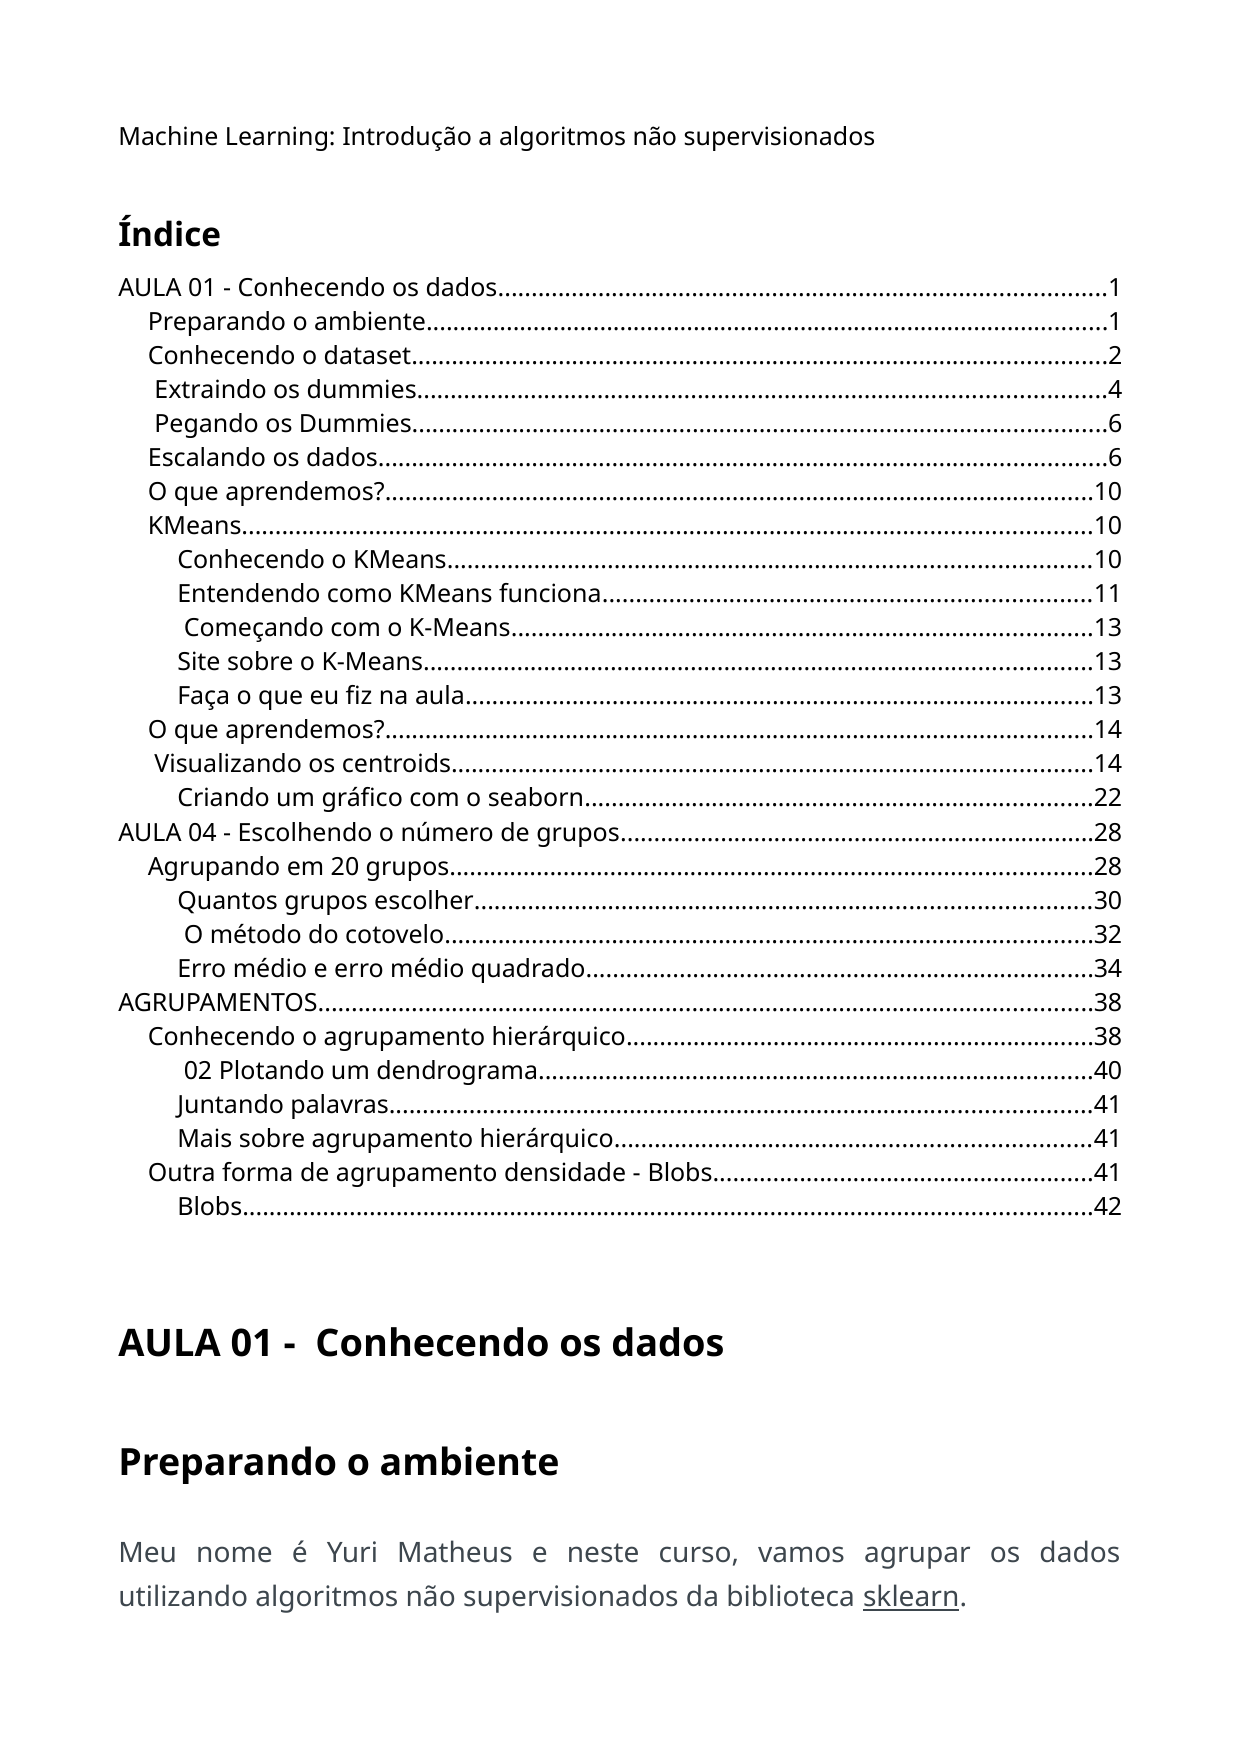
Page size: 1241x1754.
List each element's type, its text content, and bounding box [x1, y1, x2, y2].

text Mais sobre agrupamento hierárquico 41 [177, 1121, 1122, 1155]
text 02 Plotando um dendrograma 40 [177, 1053, 1122, 1087]
text Conhecendo o KMeans 10 [177, 542, 1122, 576]
text O método do cotovelo 32 [177, 916, 1122, 950]
text Outra forma de agrupamento densidade - Blobs 41 [148, 1155, 1122, 1189]
text Quantos grupos escolher 30 [177, 882, 1122, 916]
text Criando um gráfico com o seaborn 22 [177, 780, 1122, 814]
text Agrupando em 20 grupos 28 [148, 848, 1122, 882]
text Machine Learning: Introdução a algoritmos não supervisionados [118, 118, 1122, 152]
text AULA 04 - Escolhendo o número de grupos 28 [118, 814, 1122, 848]
text Conhecendo o dataset 2 [148, 337, 1122, 371]
text AGRUPAMENTOS 38 [118, 984, 1122, 1018]
text Escalando os dados 6 [148, 439, 1122, 473]
text Pegando os Dummies 6 [148, 405, 1122, 439]
subtitle AULA 01 - Conhecendo os dados [118, 1316, 1122, 1368]
text Meu nome é Yuri Matheus e neste curso, vamos agrupar os dados utilizando algoritmos não supervisionados da biblioteca sklearn. [118, 1533, 1122, 1615]
text Faça o que eu fiz na aula 13 [177, 678, 1122, 712]
text Erro médio e erro médio quadrado 34 [177, 950, 1122, 984]
text Começando com o K-Means 13 [177, 610, 1122, 644]
text Blobs 42 [177, 1189, 1122, 1223]
text Conhecendo o agrupamento hierárquico 38 [148, 1018, 1122, 1053]
text Visualizando os centroids 14 [148, 746, 1122, 780]
text Entendendo como KMeans funciona 11 [177, 576, 1122, 610]
text O que aprendemos? 14 [148, 712, 1122, 746]
text KMeans 10 [148, 508, 1122, 542]
text Site sobre o K-Means 13 [177, 644, 1122, 678]
text AULA 01 - Conhecendo os dados 1 [118, 269, 1122, 303]
subtitle Preparando o ambiente [118, 1435, 1122, 1486]
subtitle Índice [118, 211, 1122, 257]
text Extraindo os dummies 4 [148, 371, 1122, 405]
text Juntando palavras 41 [177, 1087, 1122, 1121]
text Preparando o ambiente 1 [148, 303, 1122, 337]
text O que aprendemos? 10 [148, 473, 1122, 508]
